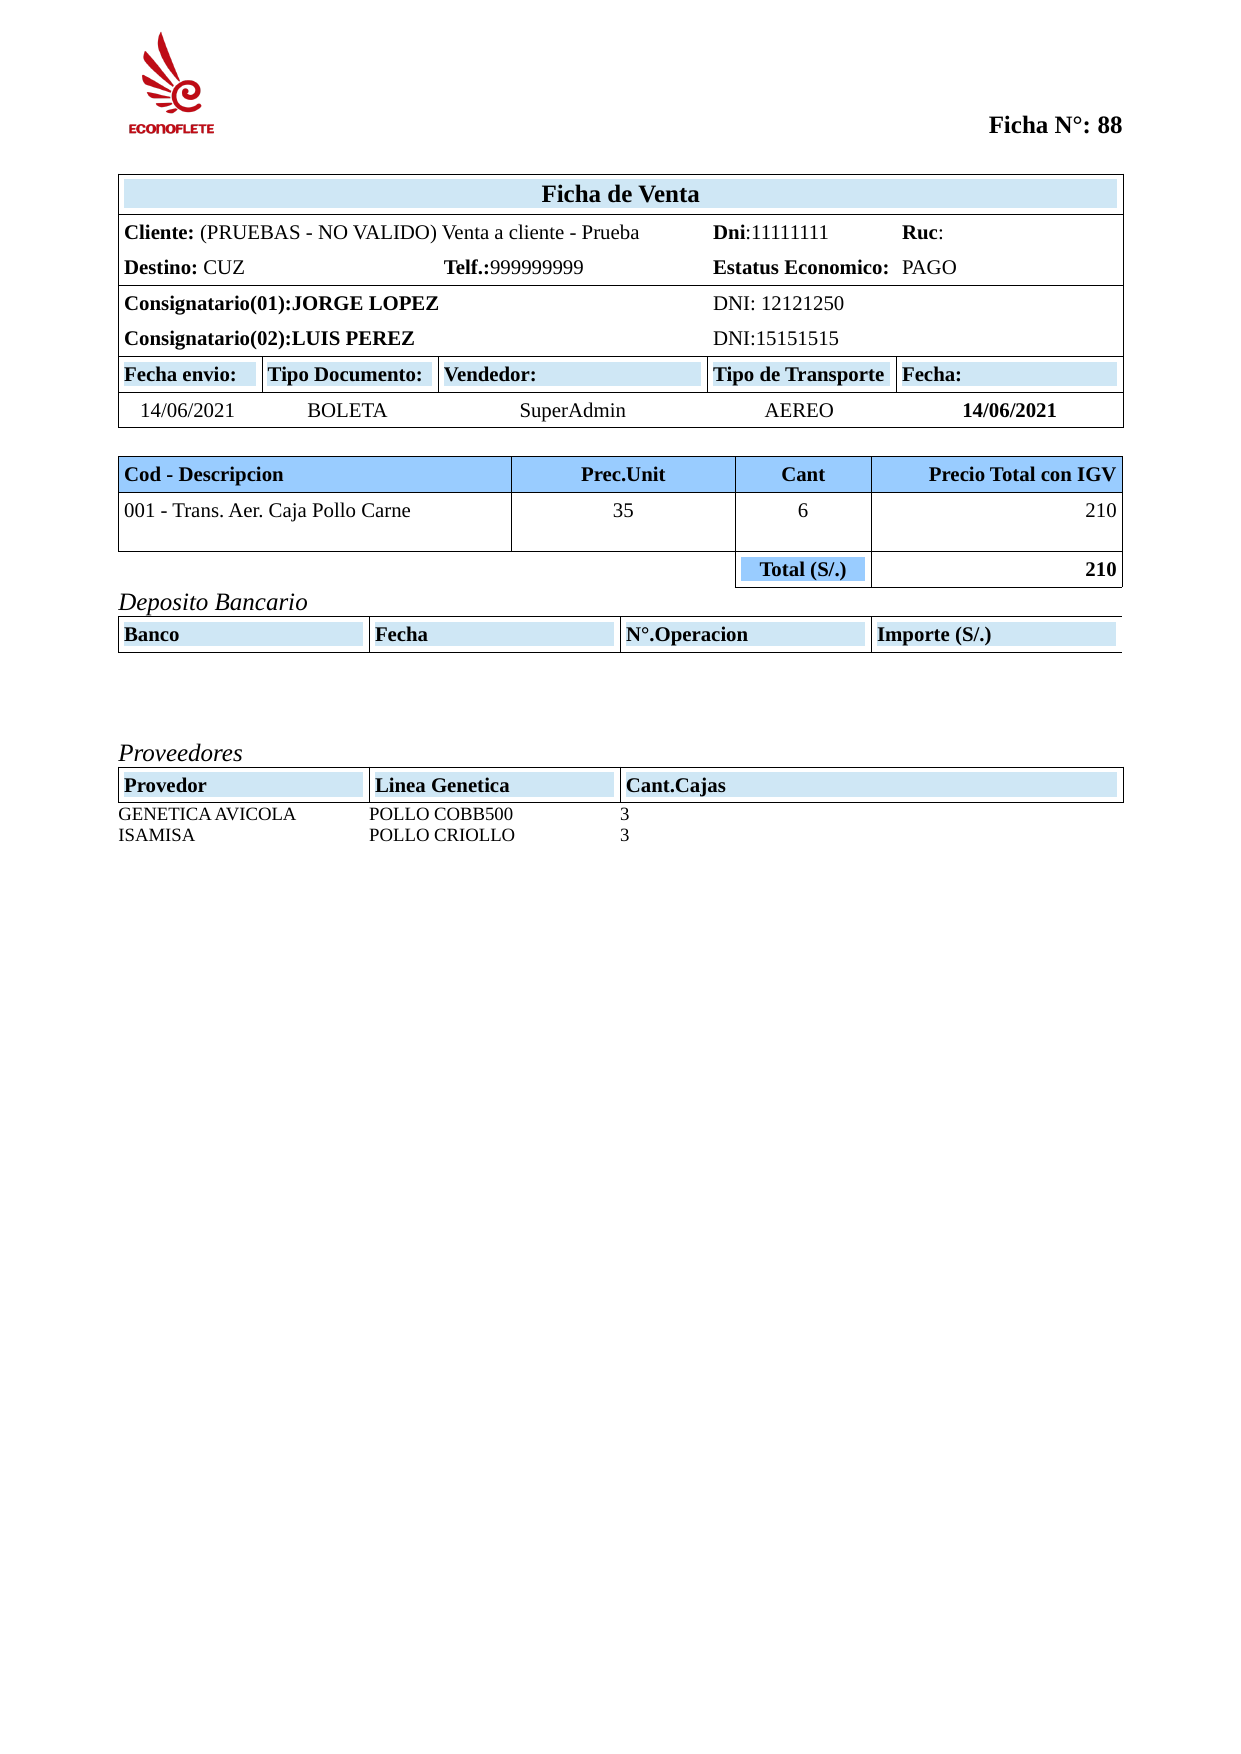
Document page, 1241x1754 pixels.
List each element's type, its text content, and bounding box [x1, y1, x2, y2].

table_cell [369, 653, 620, 680]
table_cell Cliente: (PRUEBAS - NO VALIDO) Venta a cliente - Prueba [119, 215, 707, 249]
text Deposito Bancario [118, 587, 1122, 616]
table_cell POLLO CRIOLLO [369, 824, 620, 846]
table_header N°.Operacion [621, 617, 871, 652]
table_cell 210 [872, 552, 1122, 587]
table_cell Vendedor: [439, 357, 707, 392]
table_cell Ruc: [896, 215, 1123, 249]
table_cell Consignatario(01):JORGE LOPEZ [119, 286, 707, 321]
table_cell [369, 680, 620, 709]
table_header Ficha de Venta [119, 175, 1123, 214]
table_cell ISAMISA [118, 824, 369, 846]
table_cell 35 [512, 493, 735, 551]
table_cell 210 [872, 493, 1122, 551]
table_cell 14/06/2021 [896, 393, 1123, 427]
table_cell PAGO [896, 249, 1123, 285]
table_cell [871, 653, 1122, 680]
table_cell DNI:15151515 [707, 321, 1123, 356]
table_cell [118, 846, 369, 867]
table_cell Destino: CUZ [119, 249, 438, 285]
table_cell [118, 680, 369, 709]
table_cell [871, 709, 1122, 738]
table_cell [620, 889, 1123, 910]
table_cell [620, 680, 871, 709]
table_cell Tipo de Transporte [708, 357, 896, 392]
table_cell DNI: 12121250 [707, 286, 1123, 321]
table_header Importe (S/.) [872, 617, 1122, 652]
table_cell Dni:11111111 [707, 215, 896, 249]
table_cell 14/06/2021 [119, 393, 262, 427]
table_header Provedor [119, 768, 369, 802]
table_cell SuperAdmin [438, 393, 707, 427]
table_cell [620, 709, 871, 738]
table_cell 3 [620, 824, 1123, 846]
table_cell [620, 846, 1123, 867]
table_cell Telf.:999999999 [438, 249, 707, 285]
table_cell Consignatario(02):LUIS PEREZ [119, 321, 707, 356]
table_cell [118, 867, 369, 889]
text Proveedores [118, 738, 1122, 767]
table_cell [620, 653, 871, 680]
table_cell [369, 867, 620, 889]
table_cell [118, 709, 369, 738]
table_header Cant [736, 457, 871, 492]
table_header Banco [119, 617, 369, 652]
table_cell [369, 889, 620, 910]
table_header Linea Genetica [370, 768, 620, 802]
table_cell [118, 889, 369, 910]
table_cell 3 [620, 803, 1123, 824]
table_cell AEREO [707, 393, 896, 427]
table_cell Fecha: [897, 357, 1123, 392]
table_cell BOLETA [262, 393, 438, 427]
table_cell [118, 552, 511, 587]
table_cell [511, 552, 735, 587]
table_cell [369, 846, 620, 867]
table_header Cant.Cajas [621, 768, 1123, 802]
table_header Prec.Unit [512, 457, 735, 492]
table_cell Fecha envio: [119, 357, 262, 392]
table_cell [369, 709, 620, 738]
table_cell [118, 653, 369, 680]
table_cell GENETICA AVICOLA [118, 803, 369, 824]
table_header Fecha [370, 617, 620, 652]
table_header Precio Total con IGV [872, 457, 1122, 492]
table_cell 6 [736, 493, 871, 551]
picture [118, 31, 225, 134]
table_cell Total (S/.) [736, 552, 871, 587]
table_cell POLLO COBB500 [369, 803, 620, 824]
table_cell [620, 867, 1123, 889]
table_header Cod - Descripcion [119, 457, 511, 492]
table_cell Estatus Economico: [707, 249, 896, 285]
table_cell Tipo Documento: [263, 357, 438, 392]
table_cell [871, 680, 1122, 709]
table_cell 001 - Trans. Aer. Caja Pollo Carne [119, 493, 511, 551]
